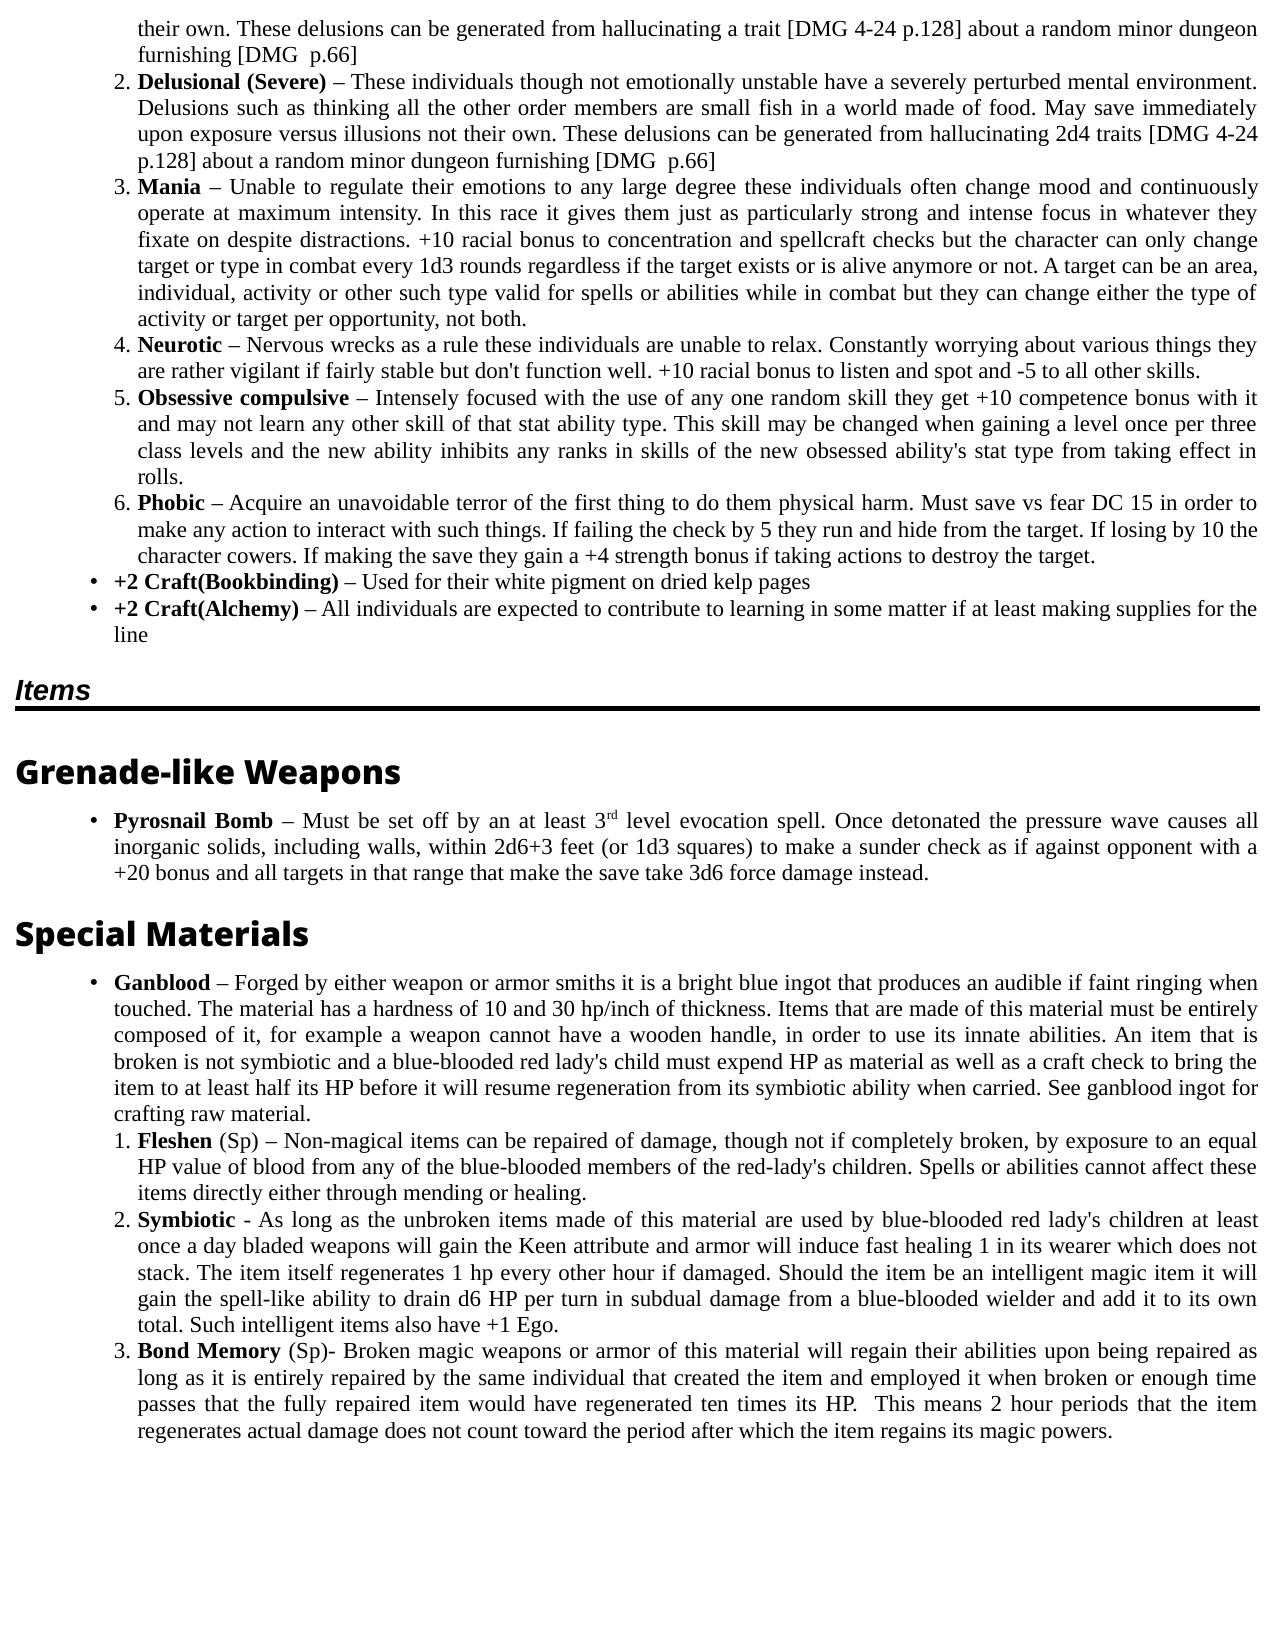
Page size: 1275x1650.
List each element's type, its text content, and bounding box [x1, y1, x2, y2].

list Bond Memory (Sp)- Broken magic weapons or armor of this material will regain their abilities upon being repaired as long as it is entirely repaired by the same individual that created the item and employed it when broken or enough time passes that the fully repaired item would have regenerated ten times its HP. This means 2 hour periods that the item regenerates actual damage does not count toward the period after which the item regains its magic powers. [114, 1338, 1260, 1443]
list Symbiotic - As long as the unbroken items made of this material are used by blue-blooded red lady's children at least once a day bladed weapons will gain the Keen attribute and armor will induce fast healing 1 in its wearer which does not stack. The item itself regenerates 1 hp every other hour if damaged. Should the item be an intelligent magic item it will gain the spell-like ability to drain d6 HP per turn in subdual damage from a blue-blooded wielder and add it to its own total. Such intelligent items also have +1 Ego. [114, 1206, 1260, 1338]
list Neurotic – Nervous wrecks as a rule these individuals are unable to relax. Constantly worrying about various things they are rather vigilant if fairly stable but don't function well. +10 racial bonus to listen and spot and -5 to all other skills. [114, 331, 1260, 384]
subtitle Items [15, 672, 1260, 706]
list Obsessive compulsive – Intensely focused with the use of any one random skill they get +10 competence bonus with it and may not learn any other skill of that stat ability type. This skill may be changed when gaining a level once per three class levels and the new ability inhibits any ranks in skills of the new obsessed ability's stat type from taking effect in rolls. [114, 384, 1260, 489]
list +2 Craft(Alchemy) – All individuals are expected to contribute to learning in some matter if at least making supplies for the line [90, 595, 1260, 647]
list +2 Craft(Bookbinding) – Used for their white pigment on dried kelp pages [90, 568, 1260, 595]
list Ganblood – Forged by either weapon or armor smiths it is a bright blue ingot that produces an audible if faint ringing when touched. The material has a hardness of 10 and 30 hp/inch of thickness. Items that are made of this material must be entirely composed of it, for example a weapon cannot have a wooden handle, in order to use its innate abilities. An item that is broken is not symbiotic and a blue-blooded red lady's child must expend HP as material as well as a craft check to bring the item to at least half its HP before it will resume regeneration from its symbiotic ability when carried. See ganblood ingot for crafting raw material. [90, 969, 1260, 1127]
list Phobic – Acquire an unavoidable terror of the first thing to do them physical harm. Must save vs fear DC 15 in order to make any action to interact with such things. If failing the check by 5 they run and hide from the target. If losing by 10 the character cowers. If making the save they gain a +4 strength bonus if taking actions to destroy the target. [114, 489, 1260, 568]
list Pyrosnail Bomb – Must be set off by an at least 3rd level evocation spell. Once detonated the pressure wave causes all inorganic solids, including walls, within 2d6+3 feet (or 1d3 squares) to make a sunder check as if against opponent with a +20 bonus and all targets in that range that make the save take 3d6 force damage instead. [90, 807, 1260, 886]
subtitle Special Materials [15, 911, 1260, 956]
list their own. These delusions can be generated from hallucinating a trait [DMG 4-24 p.128] about a random minor dungeon furnishing [DMG p.66] [114, 15, 1260, 68]
subtitle Grenade-like Weapons [15, 749, 1260, 794]
list Fleshen (Sp) – Non-magical items can be repaired of damage, though not if completely broken, by exposure to an equal HP value of blood from any of the blue-blooded members of the red-lady's children. Spells or abilities cannot affect these items directly either through mending or healing. [114, 1127, 1260, 1206]
list Mania – Unable to regulate their emotions to any large degree these individuals often change mood and continuously operate at maximum intensity. In this race it gives them just as particularly strong and intense focus in whatever they fixate on despite distractions. +10 racial bonus to concentration and spellcraft checks but the character can only change target or type in combat every 1d3 rounds regardless if the target exists or is alive anymore or not. A target can be an area, individual, activity or other such type valid for spells or abilities while in combat but they can change either the type of activity or target per opportunity, not both. [114, 173, 1260, 331]
list Delusional (Severe) – These individuals though not emotionally unstable have a severely perturbed mental environment. Delusions such as thinking all the other order members are small fish in a world made of food. May save immediately upon exposure versus illusions not their own. These delusions can be generated from hallucinating 2d4 traits [DMG 4-24 p.128] about a random minor dungeon furnishing [DMG p.66] [114, 68, 1260, 173]
